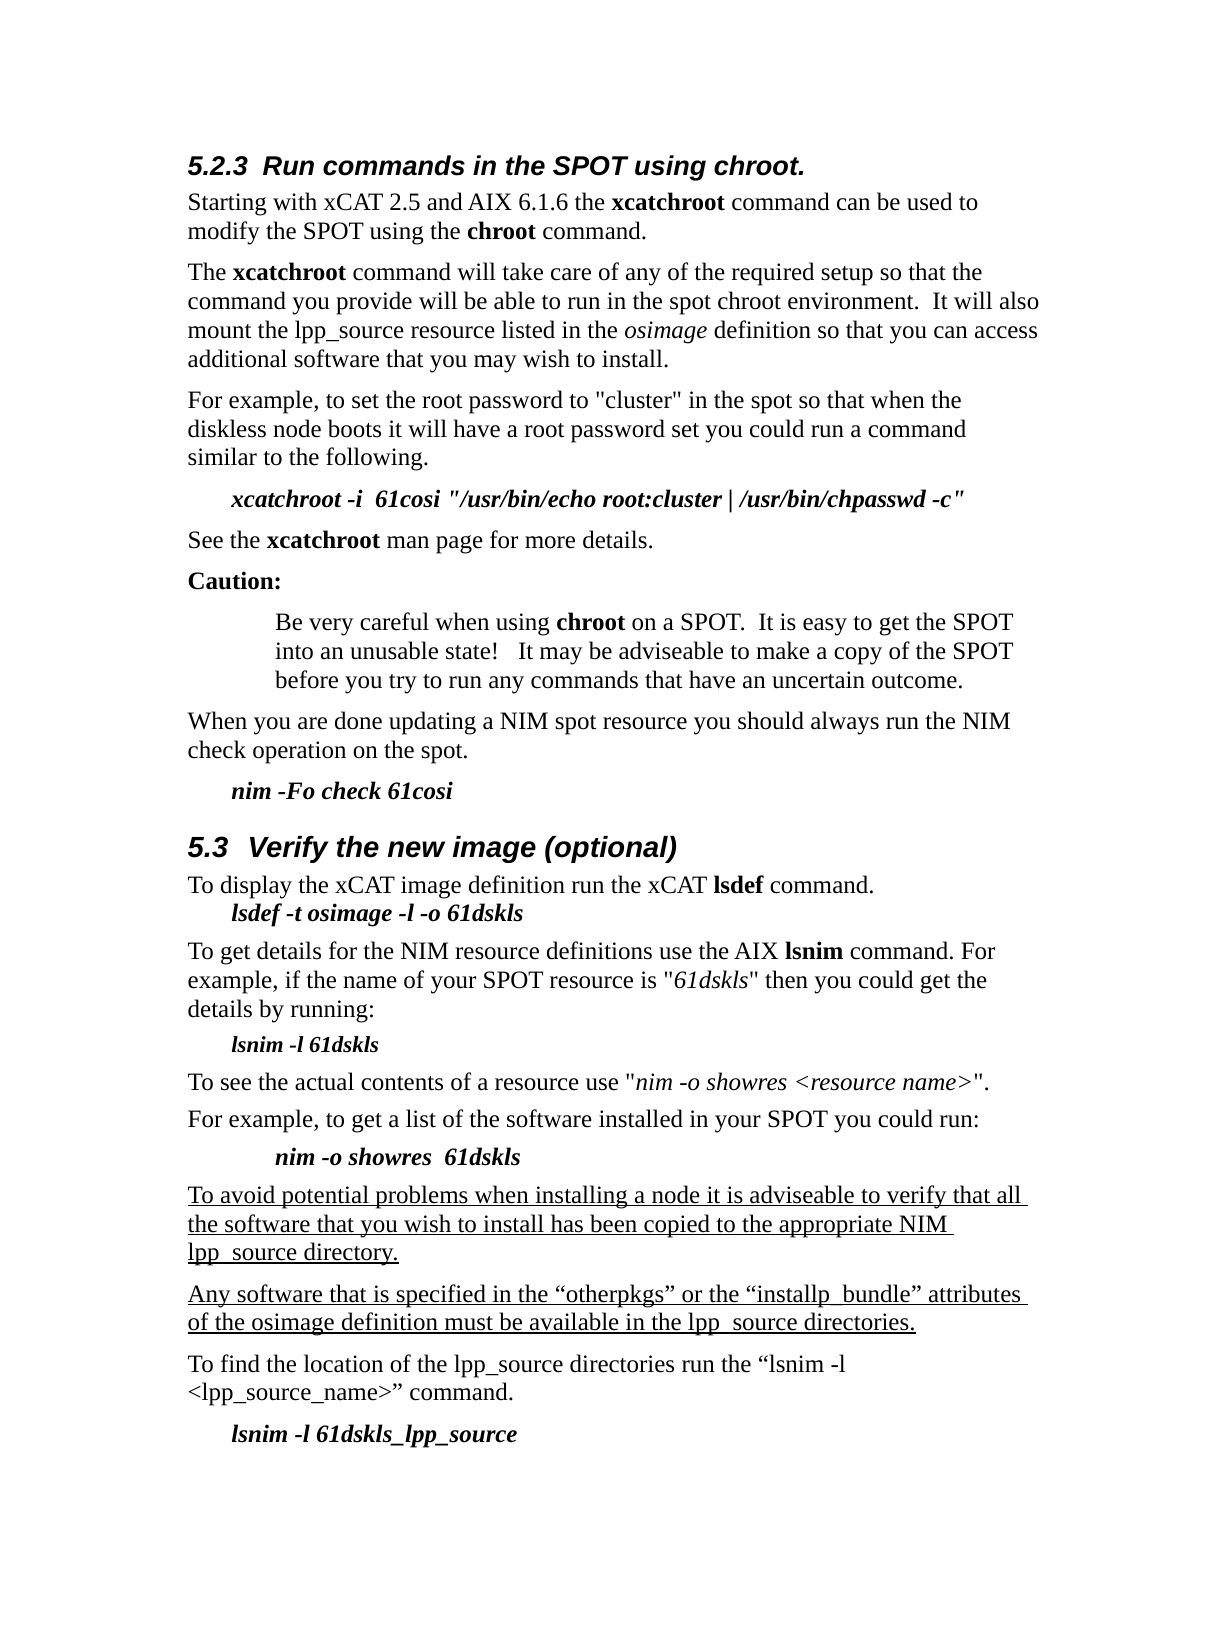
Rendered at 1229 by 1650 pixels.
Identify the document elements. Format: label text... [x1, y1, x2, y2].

subtitle Run commands in the SPOT using chroot. [187, 150, 1041, 181]
text To find the location of the lpp_source directories run the “lsnim -l <lpp_source_name>” command. [187, 1349, 1041, 1406]
text See the xcatchroot man page for more details. [187, 525, 1041, 554]
text nim -Fo check 61cosi [187, 776, 1041, 805]
text Caution: [187, 566, 1041, 595]
text When you are done updating a NIM spot resource you should always run the NIM check operation on the spot. [187, 706, 1041, 764]
text For example, to set the root password to "cluster" in the spot so that when the diskless node boots it will have a root password set you could run a command similar to the following. [187, 385, 1041, 471]
text lsnim -l 61dskls_lpp_source [187, 1419, 1041, 1447]
text lsdef -t osimage -l -o 61dskls [187, 898, 1041, 927]
text The xcatchroot command will take care of any of the required setup so that the command you provide will be able to run in the spot chroot environment. It will also mount the lpp_source resource listed in the osimage definition so that you can access additional software that you may wish to install. [187, 257, 1041, 372]
subtitle Verify the new image (optional) [187, 830, 1041, 863]
text To display the xCAT image definition run the xCAT lsdef command. [187, 870, 1041, 898]
text Any software that is specified in the “otherpkgs” or the “installp_bundle” attributes of the osimage definition must be available in the lpp_source directories. [187, 1279, 1041, 1336]
text xcatchroot -i 61cosi "/usr/bin/echo root:cluster | /usr/bin/chpasswd -c" [187, 484, 1041, 512]
text lsnim -l 61dskls [187, 1031, 1041, 1058]
text To avoid potential problems when installing a node it is adviseable to verify that all the software that you wish to install has been copied to the appropriate NIM lpp_source directory. [187, 1180, 1041, 1266]
text Starting with xCAT 2.5 and AIX 6.1.6 the xcatchroot command can be used to modify the SPOT using the chroot command. [187, 187, 1041, 245]
text Be very careful when using chroot on a SPOT. It is easy to get the SPOT into an unusable state! It may be adviseable to make a copy of the SPOT before you try to run any commands that have an uncertain outcome. [275, 607, 1041, 694]
text To see the actual contents of a resource use "nim -o showres <resource name>". [187, 1067, 1041, 1096]
text For example, to get a list of the software installed in your SPOT you could run: [187, 1104, 1041, 1133]
text nim -o showres 61dskls [187, 1142, 1041, 1171]
text To get details for the NIM resource definitions use the AIX lsnim command. For example, if the name of your SPOT resource is "61dskls" then you could get the details by running: [187, 936, 1041, 1022]
